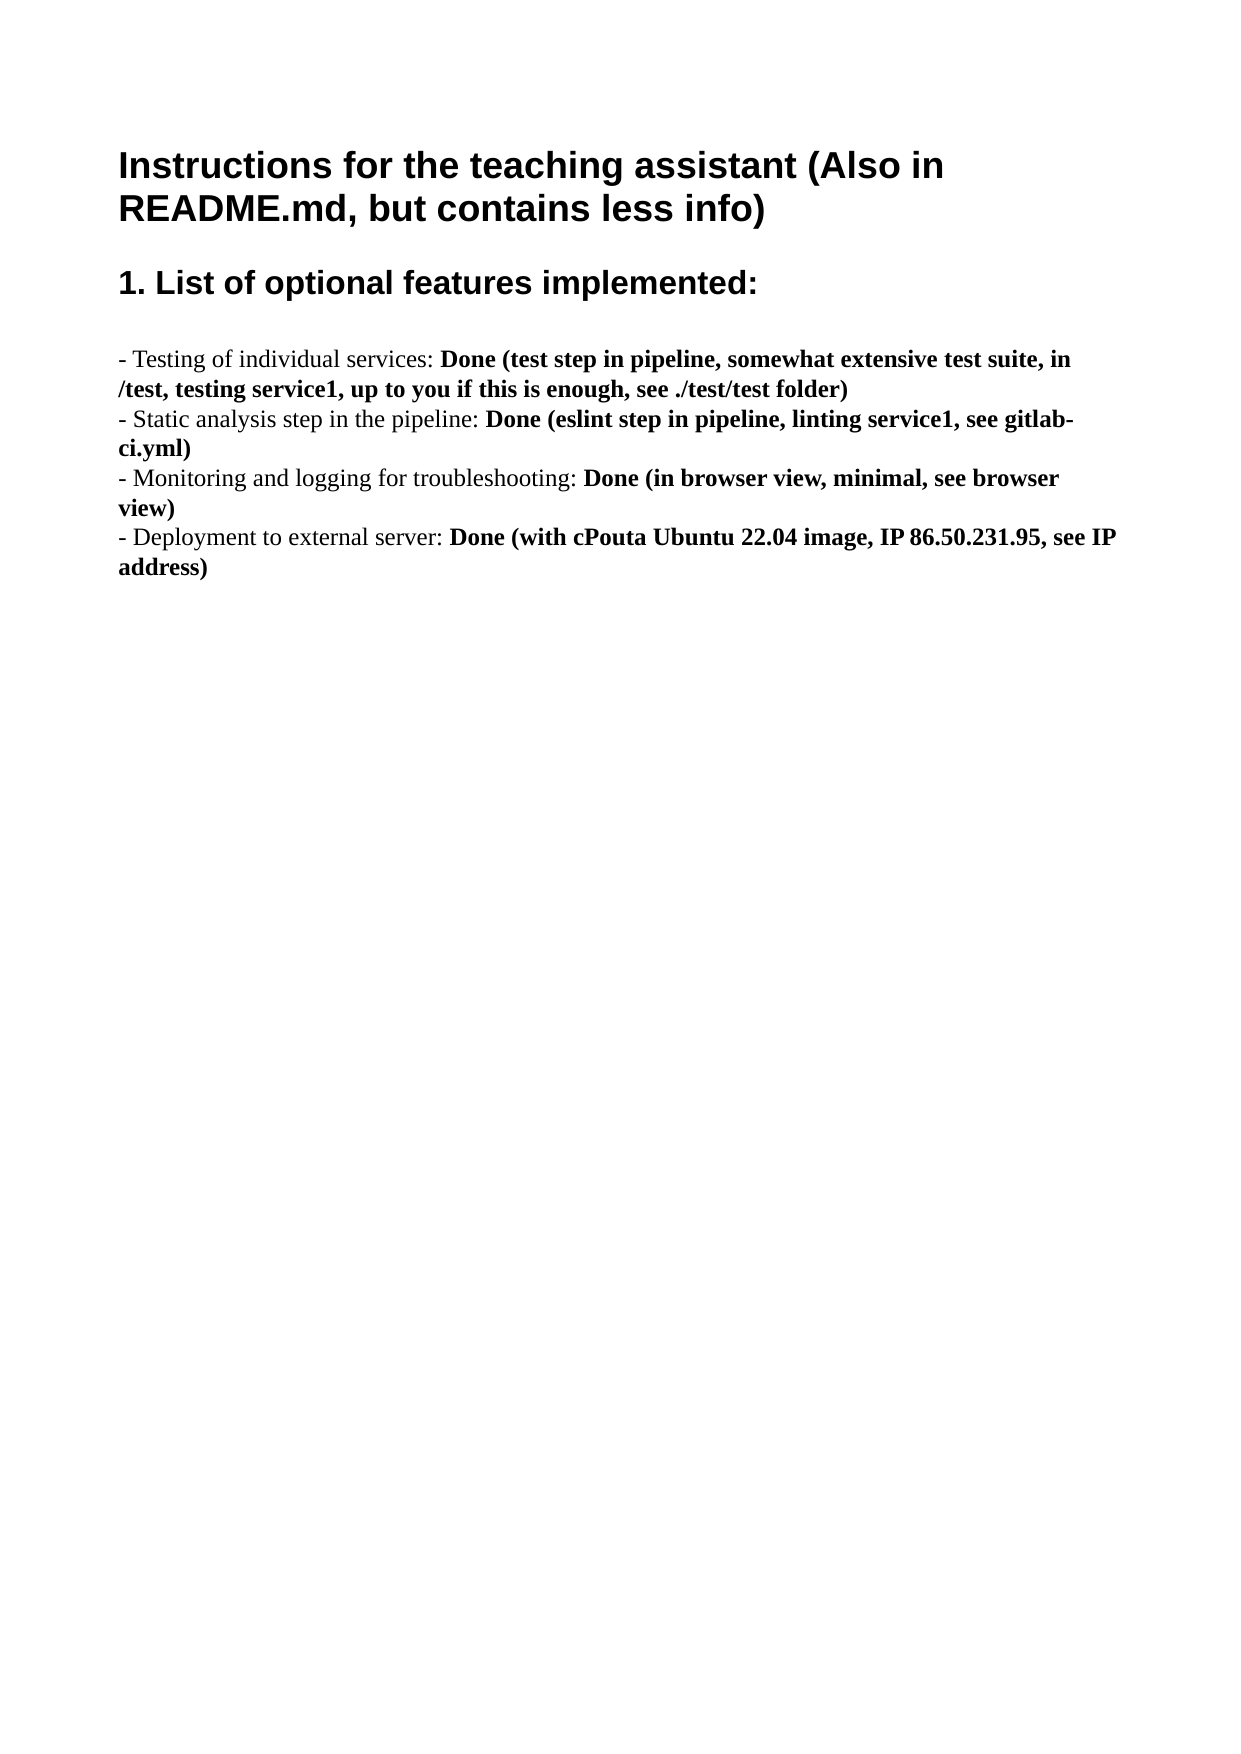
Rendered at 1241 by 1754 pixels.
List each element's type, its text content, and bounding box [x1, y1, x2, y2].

subtitle Instructions for the teaching assistant (Also in README.md, but contains less info) [118, 143, 1122, 229]
text - Testing of individual services: Done (test step in pipeline, somewhat extensive test suite, in /test, testing service1, up to you if this is enough, see ./test/test folder) [118, 343, 1122, 403]
text - Deployment to external server: Done (with cPouta Ubuntu 22.04 image, IP 86.50.231.95, see IP address) [118, 521, 1122, 581]
subtitle 1. List of optional features implemented: [118, 263, 1122, 301]
text - Static analysis step in the pipeline: Done (eslint step in pipeline, linting service1, see gitlab-ci.yml) [118, 403, 1122, 462]
text - Monitoring and logging for troubleshooting: Done (in browser view, minimal, see browser view) [118, 462, 1122, 521]
